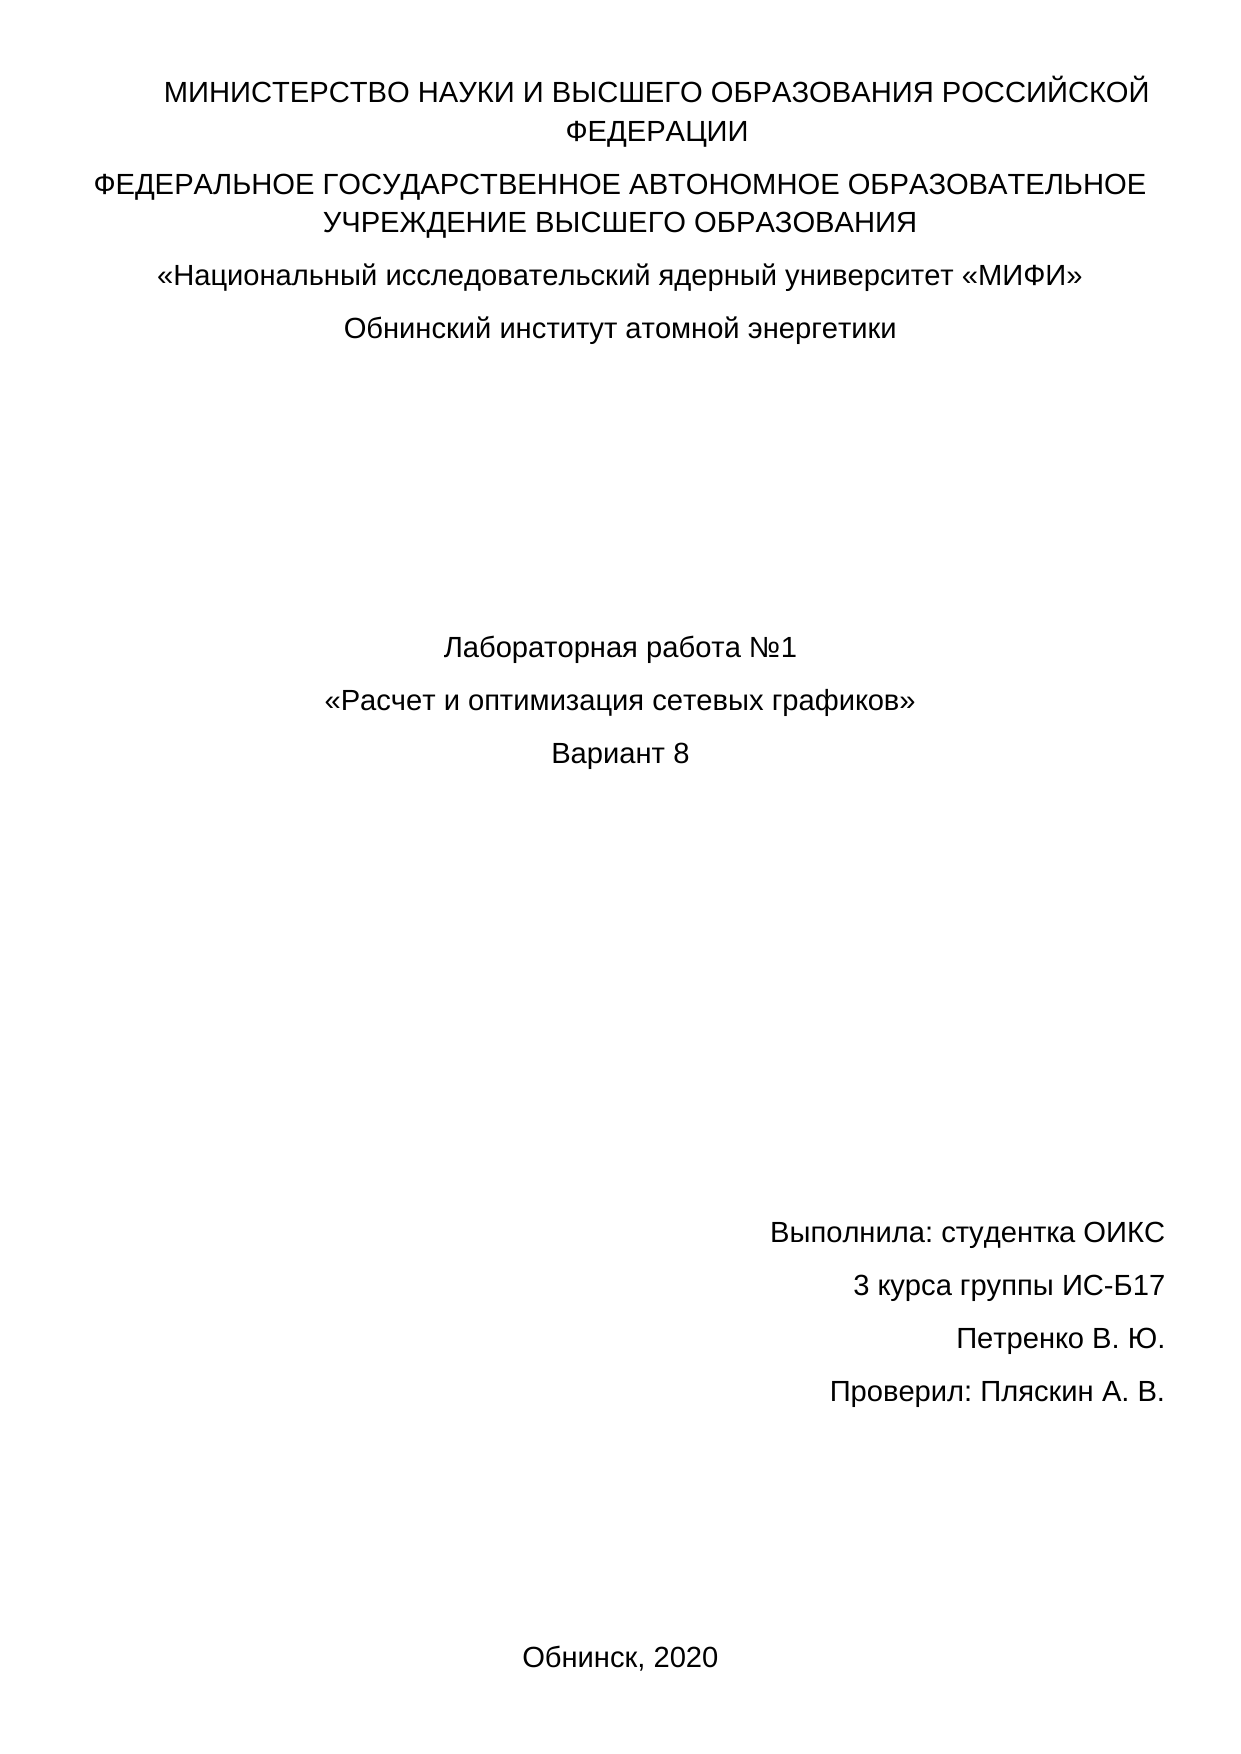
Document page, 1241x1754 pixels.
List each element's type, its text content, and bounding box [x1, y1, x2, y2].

text Лабораторная работа №1 [75, 630, 1165, 664]
text Петренко В. Ю. [75, 1321, 1165, 1354]
text «Расчет и оптимизация сетевых графиков» [75, 683, 1165, 717]
text Проверил: Пляскин А. В. [75, 1374, 1165, 1407]
text 3 курса группы ИС-Б17 [75, 1268, 1165, 1301]
text ФЕДЕРАЛЬНОЕ ГОСУДАРСТВЕННОЕ АВТОНОМНОЕ ОБРАЗОВАТЕЛЬНОЕ УЧРЕЖДЕНИЕ ВЫСШЕГО ОБРАЗОВАНИЯ [75, 167, 1165, 239]
text «Национальный исследовательский ядерный университет «МИФИ» [75, 258, 1165, 292]
text МИНИСТЕРСТВО НАУКИ И ВЫСШЕГО ОБРАЗОВАНИЯ РОССИЙСКОЙ ФЕДЕРАЦИИ [149, 75, 1165, 147]
text Обнинский институт атомной энергетики [75, 311, 1165, 345]
text Выполнила: студентка ОИКС [75, 1214, 1165, 1248]
text Вариант 8 [75, 736, 1165, 770]
text Обнинск, 2020 [75, 1639, 1165, 1673]
